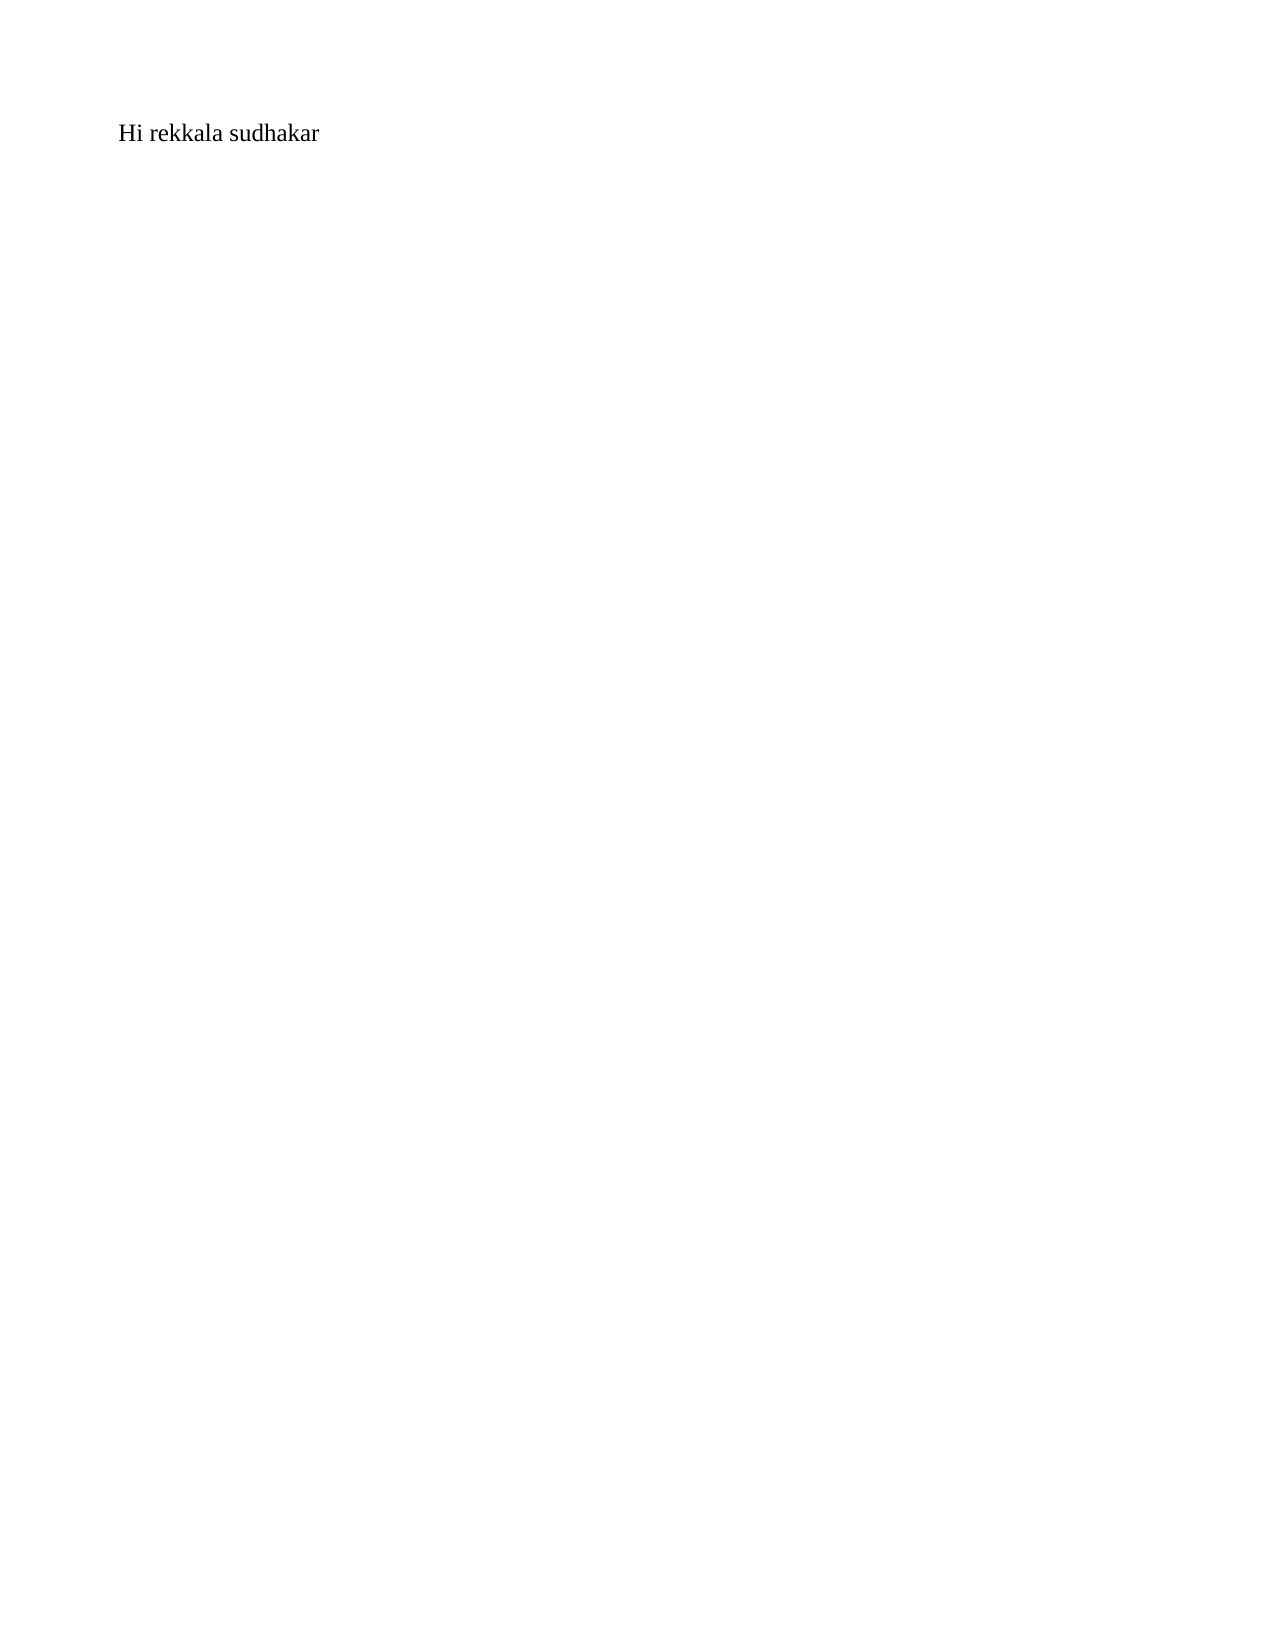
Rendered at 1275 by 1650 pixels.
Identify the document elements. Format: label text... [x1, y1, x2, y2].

text Hi rekkala sudhakar [118, 118, 1157, 147]
